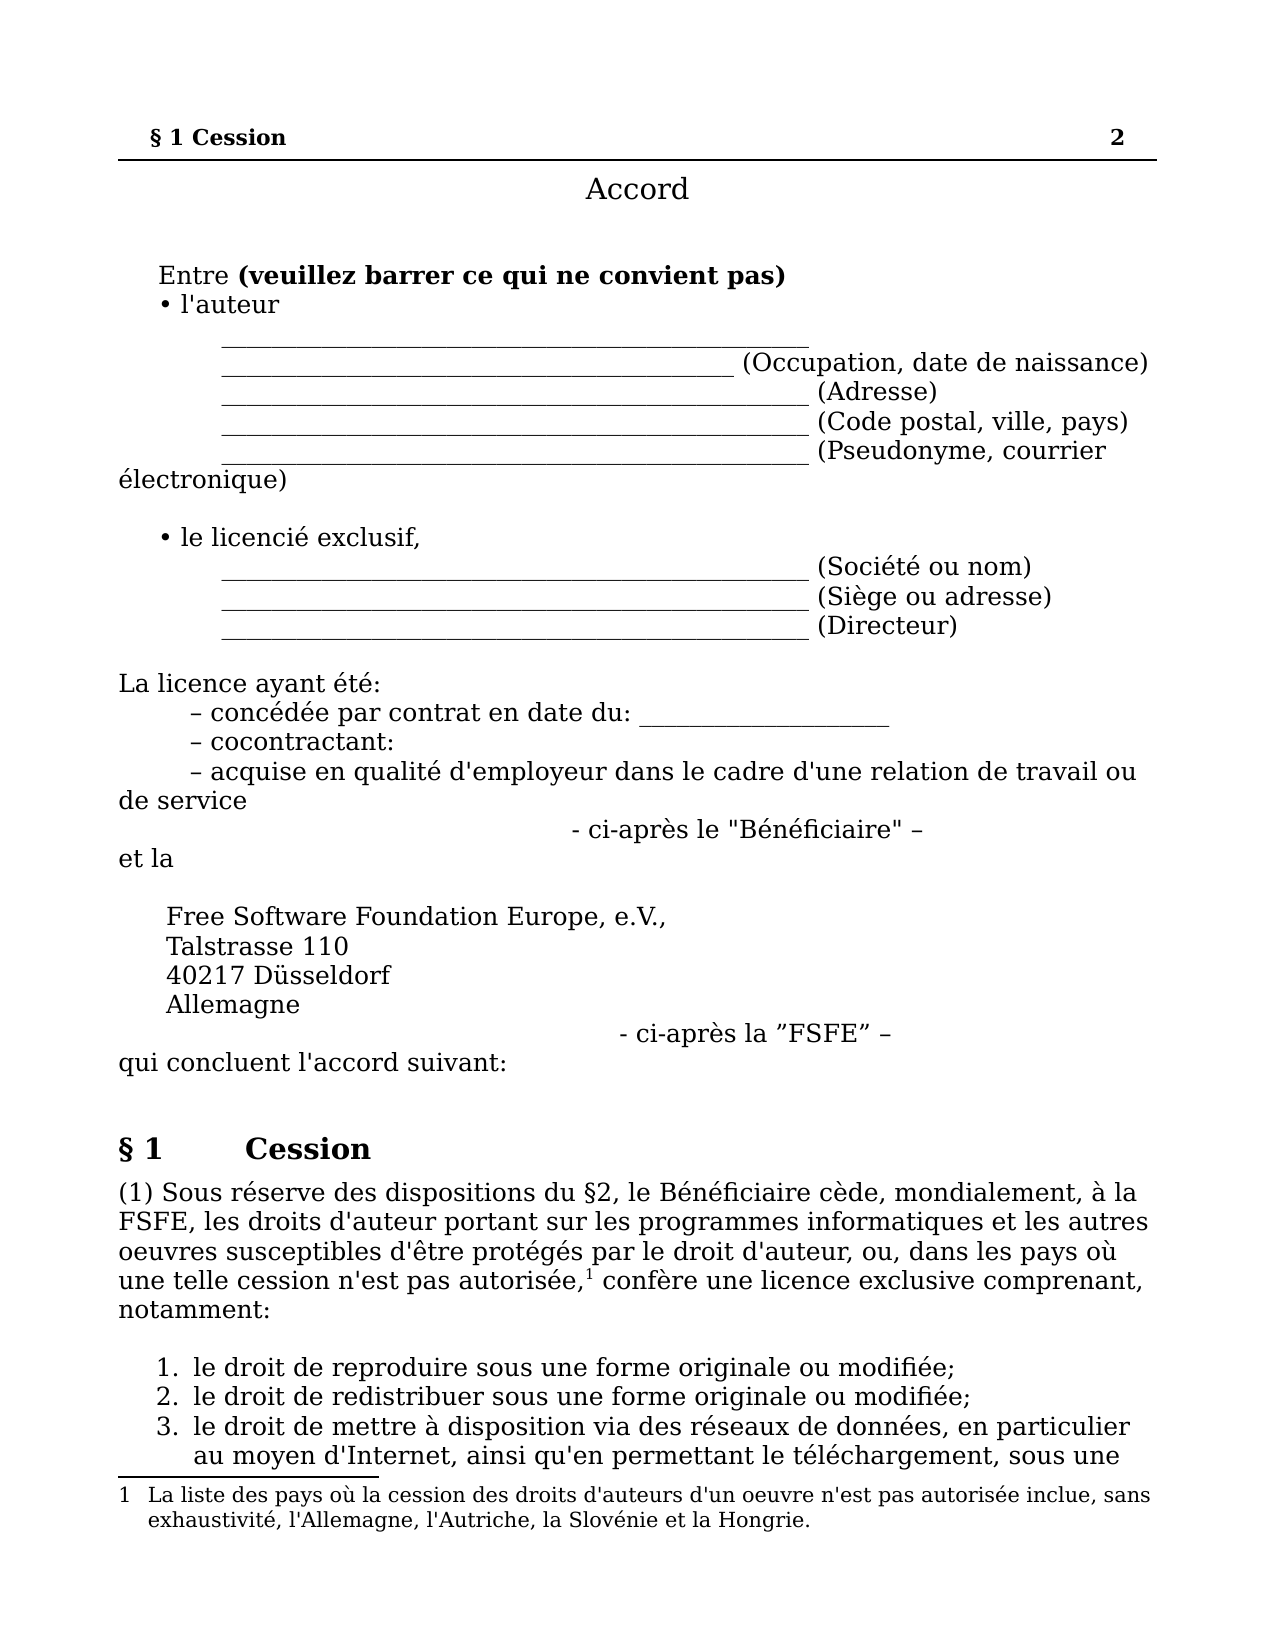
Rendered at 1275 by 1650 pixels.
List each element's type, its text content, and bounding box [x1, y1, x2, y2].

text _______________________________________________ (Pseudonyme, courrier électronique) [118, 436, 1157, 494]
text Allemagne [118, 990, 1157, 1019]
text • l'auteur [118, 290, 1157, 319]
list le droit de reproduire sous une forme originale ou modifiée; [156, 1353, 1157, 1383]
text 40217 Düsseldorf [118, 961, 1157, 990]
text _______________________________________________ (Directeur) [118, 611, 1157, 640]
text • le licencié exclusif, [118, 523, 1157, 552]
text – cocontractant: [118, 727, 1157, 757]
text La licence ayant été: [118, 669, 1157, 698]
text _________________________________________ (Occupation, date de naissance) [118, 348, 1157, 377]
list le droit de mettre à disposition via des réseaux de données, en particulier au moyen d'Internet, ainsi qu'en permettant le téléchargement, sous une forme originale ou modifiée; [156, 1412, 1157, 1470]
text – concédée par contrat en date du: ____________________ [118, 698, 1157, 727]
subtitle § 1 Cession [118, 1132, 1157, 1166]
text _______________________________________________ [118, 319, 1157, 348]
text _______________________________________________ (Adresse) [118, 377, 1157, 407]
text § 1 Cession 2 [127, 125, 1148, 151]
subtitle [118, 116, 1157, 159]
text _______________________________________________ (Code postal, ville, pays) [118, 407, 1157, 436]
text (1) Sous réserve des dispositions du §2, le Bénéficiaire cède, mondialement, à la FSFE, les droits d'auteur portant sur les programmes informatiques et les autres oeuvres susceptibles d'être protégés par le droit d'auteur, ou, dans les pays où une telle cession n'est pas autorisée, confère une licence exclusive comprenant, notamment: [118, 1178, 1157, 1324]
text qui concluent l'accord suivant: [118, 1048, 1157, 1077]
text Talstrasse 110 [118, 932, 1157, 961]
text Entre (veuillez barrer ce qui ne convient pas) [118, 261, 1157, 290]
text – acquise en qualité d'employeur dans le cadre d'une relation de travail ou de service [118, 757, 1157, 815]
text _______________________________________________ (Siège ou adresse) [118, 582, 1157, 611]
list le droit de redistribuer sous une forme originale ou modifiée; [156, 1383, 1157, 1412]
text et la [118, 844, 1157, 873]
text - ci-après le "Bénéficiaire" – [118, 815, 1157, 844]
text Free Software Foundation Europe, e.V., [118, 902, 1157, 932]
text _______________________________________________ (Société ou nom) [118, 552, 1157, 582]
text - ci-après la ”FSFE” – [118, 1019, 1157, 1048]
subtitle Accord [118, 161, 1157, 206]
text La liste des pays où la cession des droits d'auteurs d'un oeuvre n'est pas autorisée inclue, sans exhaustivité, l'Allemagne, l'Autriche, la Slovénie et la Hongrie. [118, 1483, 1157, 1532]
